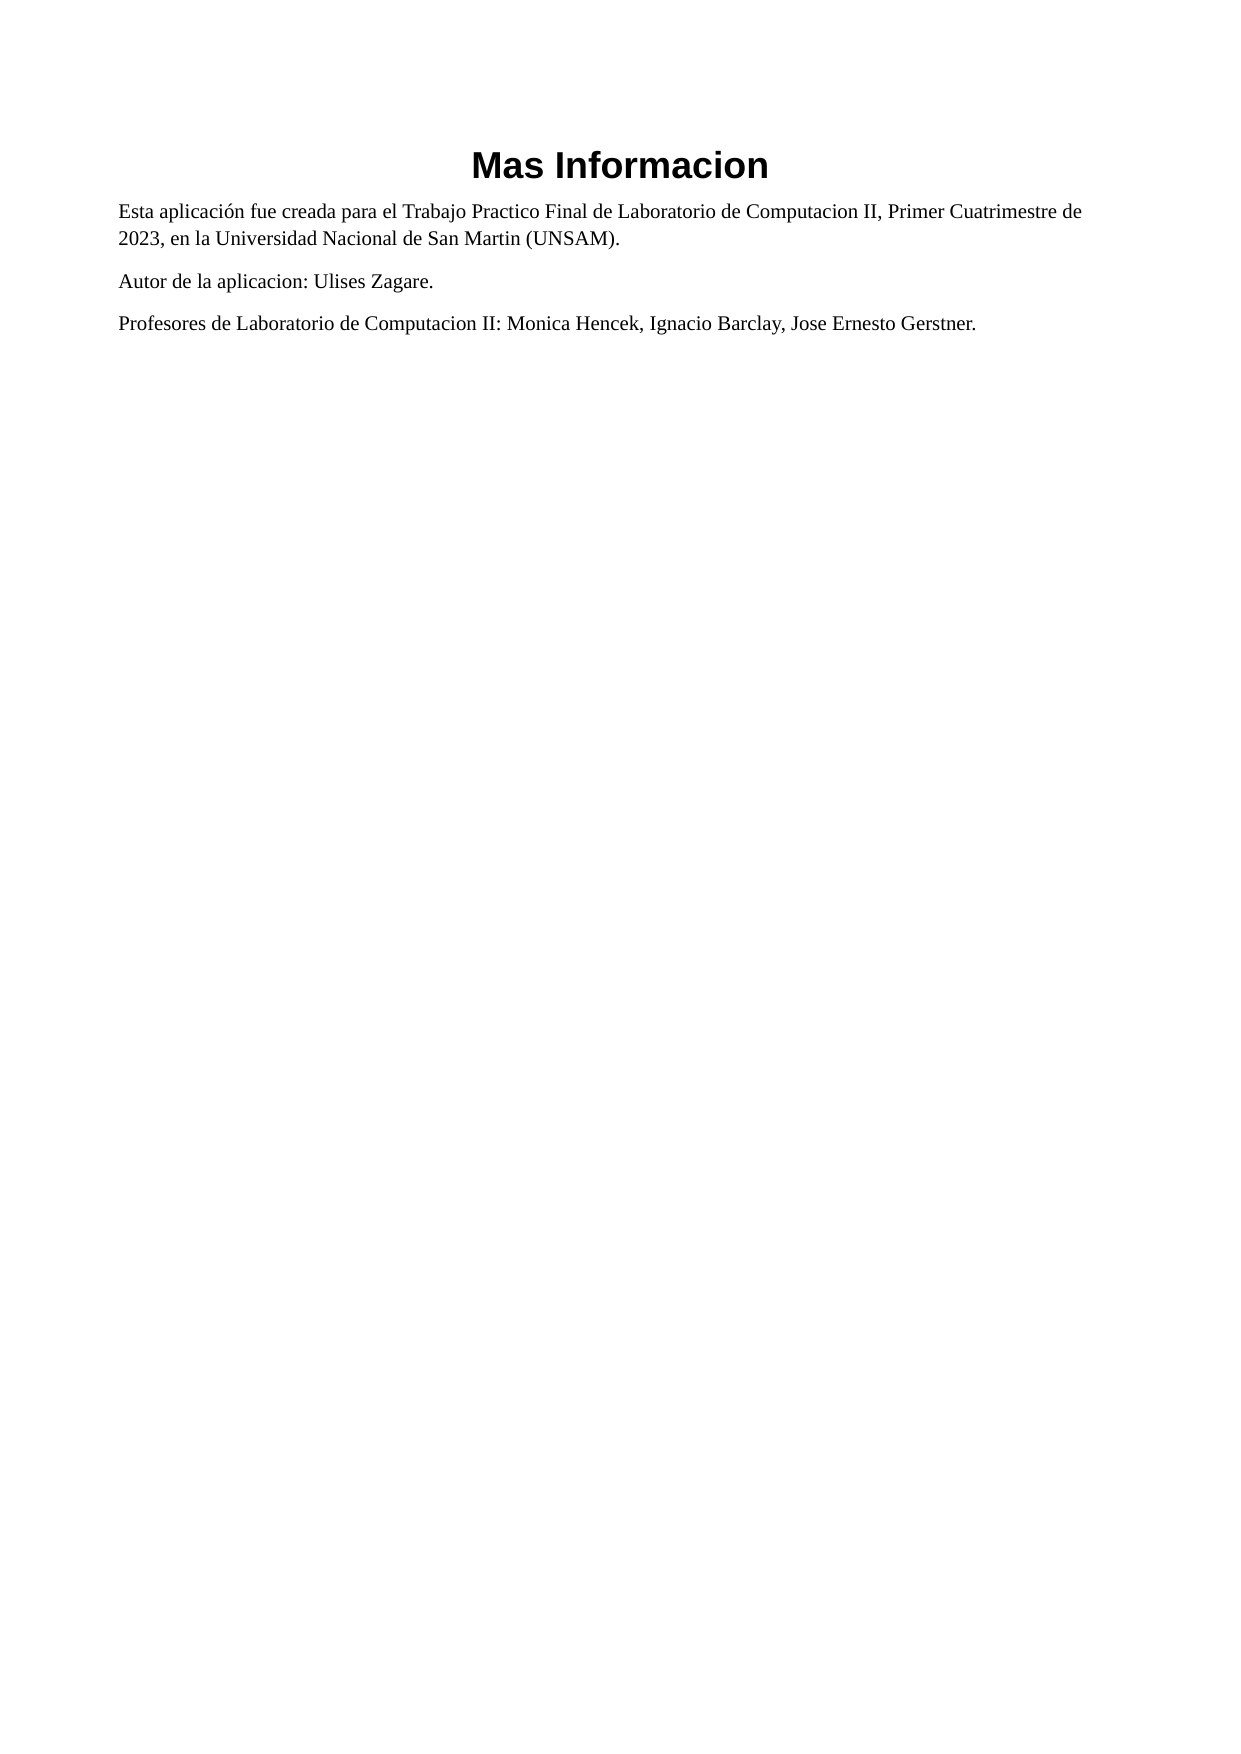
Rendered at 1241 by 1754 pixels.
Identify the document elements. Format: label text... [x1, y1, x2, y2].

subtitle Mas Informacion [118, 143, 1122, 186]
text Esta aplicación fue creada para el Trabajo Practico Final de Laboratorio de Computacion II, Primer Cuatrimestre de 2023, en la Universidad Nacional de San Martin (UNSAM). [118, 199, 1122, 250]
text Profesores de Laboratorio de Computacion II: Monica Hencek, Ignacio Barclay, Jose Ernesto Gerstner. [118, 311, 1122, 335]
text Autor de la aplicacion: Ulises Zagare. [118, 268, 1122, 293]
